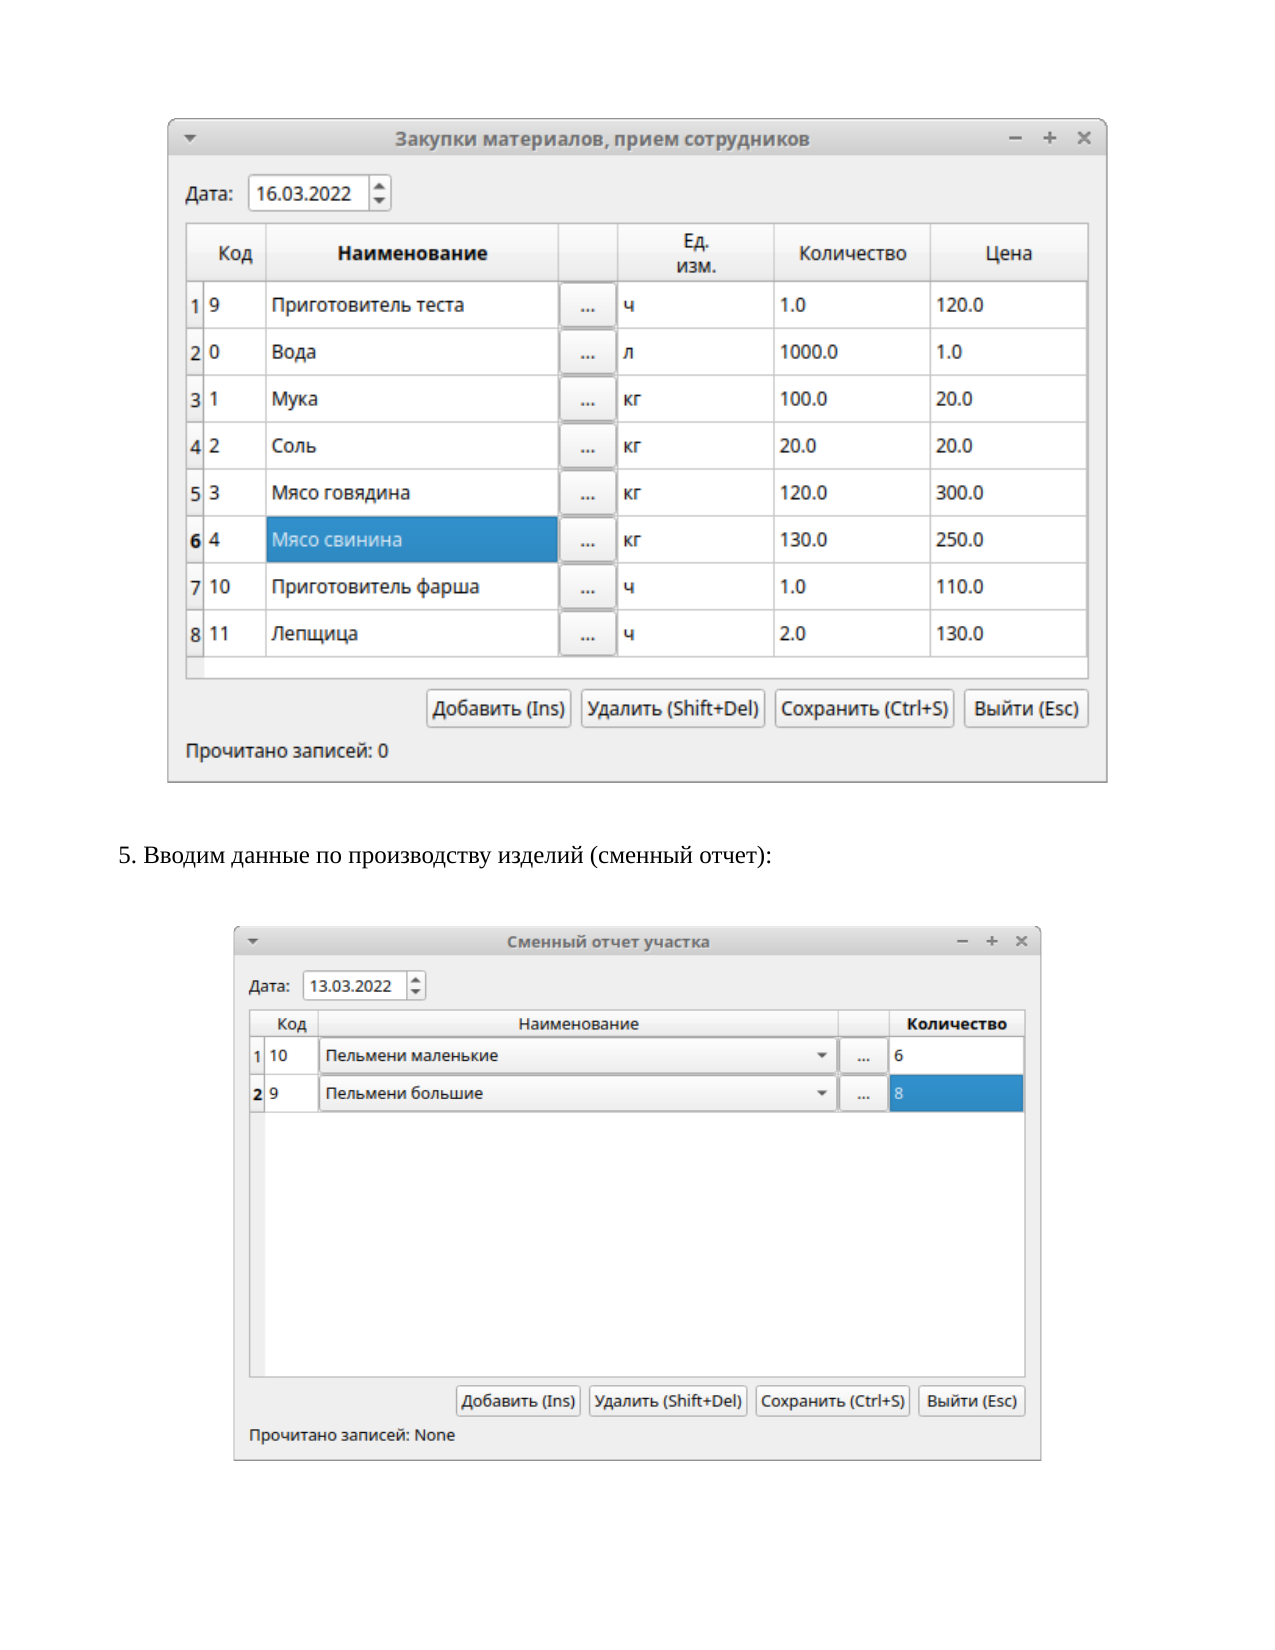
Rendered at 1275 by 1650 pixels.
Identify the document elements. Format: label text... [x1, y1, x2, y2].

picture [167, 118, 1108, 783]
picture [233, 926, 1042, 1461]
text 5. Вводим данные по производству изделий (сменный отчет): [118, 840, 1157, 868]
